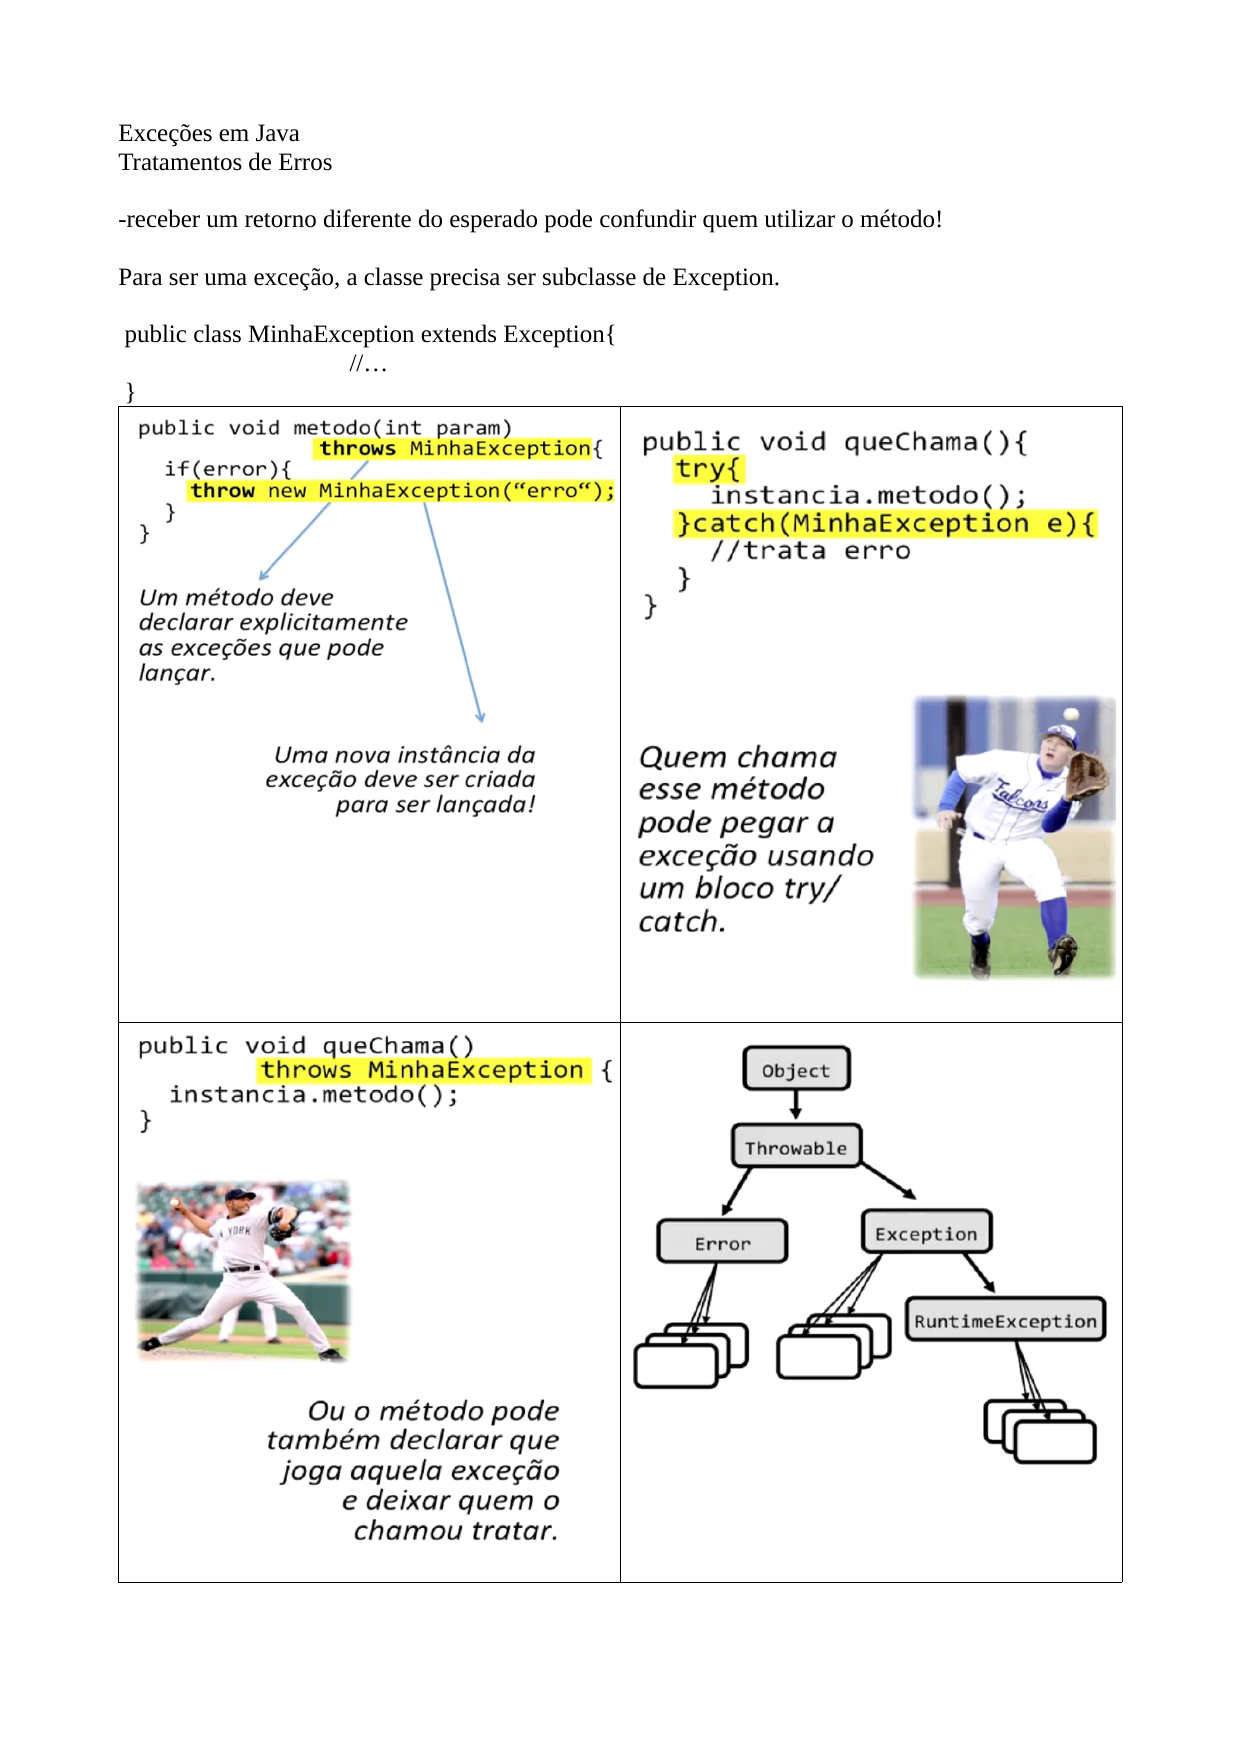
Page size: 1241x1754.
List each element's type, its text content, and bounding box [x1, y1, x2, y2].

table_header [621, 1023, 1122, 1582]
table_header [119, 407, 620, 1022]
table_header [621, 407, 1122, 1022]
text Tratamentos de Erros [118, 147, 1122, 176]
picture [625, 411, 1117, 987]
picture [625, 1027, 1117, 1475]
picture [123, 1027, 615, 1547]
picture [123, 411, 615, 820]
table_header [119, 1023, 620, 1582]
text } [118, 377, 1122, 406]
text //… [118, 348, 1122, 377]
text Exceções em Java [118, 118, 1122, 147]
text -receber um retorno diferente do esperado pode confundir quem utilizar o método! [118, 204, 1122, 233]
text Para ser uma exceção, a classe precisa ser subclasse de Exception. [118, 262, 1122, 291]
text public class MinhaException extends Exception{ [118, 319, 1122, 348]
